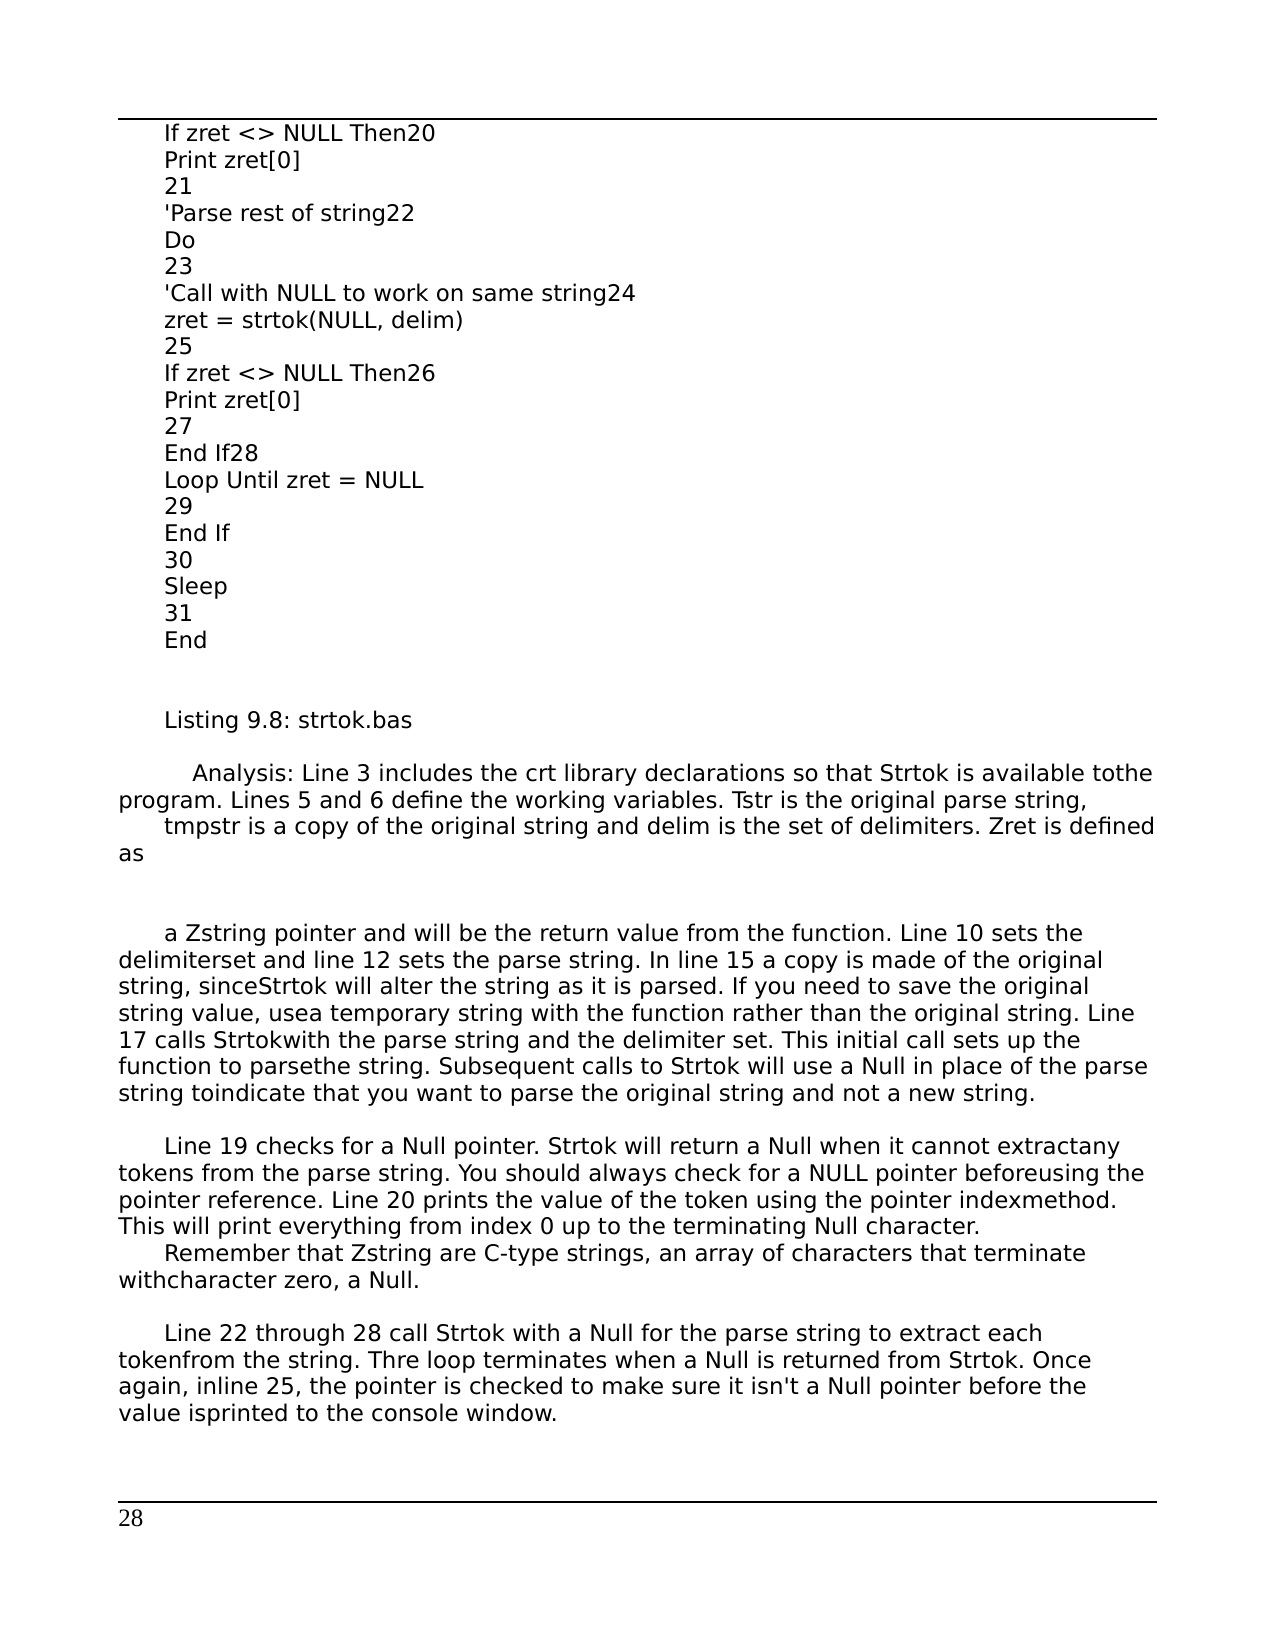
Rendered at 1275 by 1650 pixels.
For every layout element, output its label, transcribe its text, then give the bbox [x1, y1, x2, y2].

text 25 [118, 333, 1157, 360]
text a Zstring pointer and will be the return value from the function. Line 10 sets the delimiterset and line 12 sets the parse string. In line 15 a copy is made of the original string, sinceStrtok will alter the string as it is parsed. If you need to save the original string value, usea temporary string with the function rather than the original string. Line 17 calls Strtokwith the parse string and the delimiter set. This initial call sets up the function to parsethe string. Subsequent calls to Strtok will use a Null in place of the parse string toindicate that you want to parse the original string and not a new string. [118, 920, 1157, 1107]
text End If28 [118, 440, 1157, 467]
text Sleep [118, 573, 1157, 600]
text Do [118, 227, 1157, 253]
text Print zret[0] [118, 387, 1157, 413]
text 29 [118, 493, 1157, 520]
text If zret <> NULL Then26 [118, 360, 1157, 387]
text End If [118, 520, 1157, 547]
text 'Call with NULL to work on same string24 [118, 280, 1157, 307]
text Line 22 through 28 call Strtok with a Null for the parse string to extract each tokenfrom the string. Thre loop terminates when a Null is returned from Strtok. Once again, inline 25, the pointer is checked to make sure it isn't a Null pointer before the value isprinted to the console window. [118, 1320, 1157, 1427]
text tmpstr is a copy of the original string and delim is the set of delimiters. Zret is defined as [118, 813, 1157, 867]
text Loop Until zret = NULL [118, 467, 1157, 493]
text Analysis: Line 3 includes the crt library declarations so that Strtok is available tothe program. Lines 5 and 6 define the working variables. Tstr is the original parse string, [118, 760, 1157, 813]
text 'Parse rest of string22 [118, 200, 1157, 227]
text 23 [118, 253, 1157, 280]
text Remember that Zstring are C-type strings, an array of characters that terminate withcharacter zero, a Null. [118, 1240, 1157, 1293]
text 30 [118, 547, 1157, 573]
text Listing 9.8: strtok.bas [118, 707, 1157, 733]
text 31 [118, 600, 1157, 627]
text 27 [118, 413, 1157, 440]
text 21 [118, 173, 1157, 200]
text If zret <> NULL Then20 [118, 120, 1157, 147]
text Print zret[0] [118, 147, 1157, 173]
text End [118, 627, 1157, 653]
text zret = strtok(NULL, delim) [118, 307, 1157, 333]
text Line 19 checks for a Null pointer. Strtok will return a Null when it cannot extractany tokens from the parse string. You should always check for a NULL pointer beforeusing the pointer reference. Line 20 prints the value of the token using the pointer indexmethod. This will print everything from index 0 up to the terminating Null character. [118, 1133, 1157, 1240]
